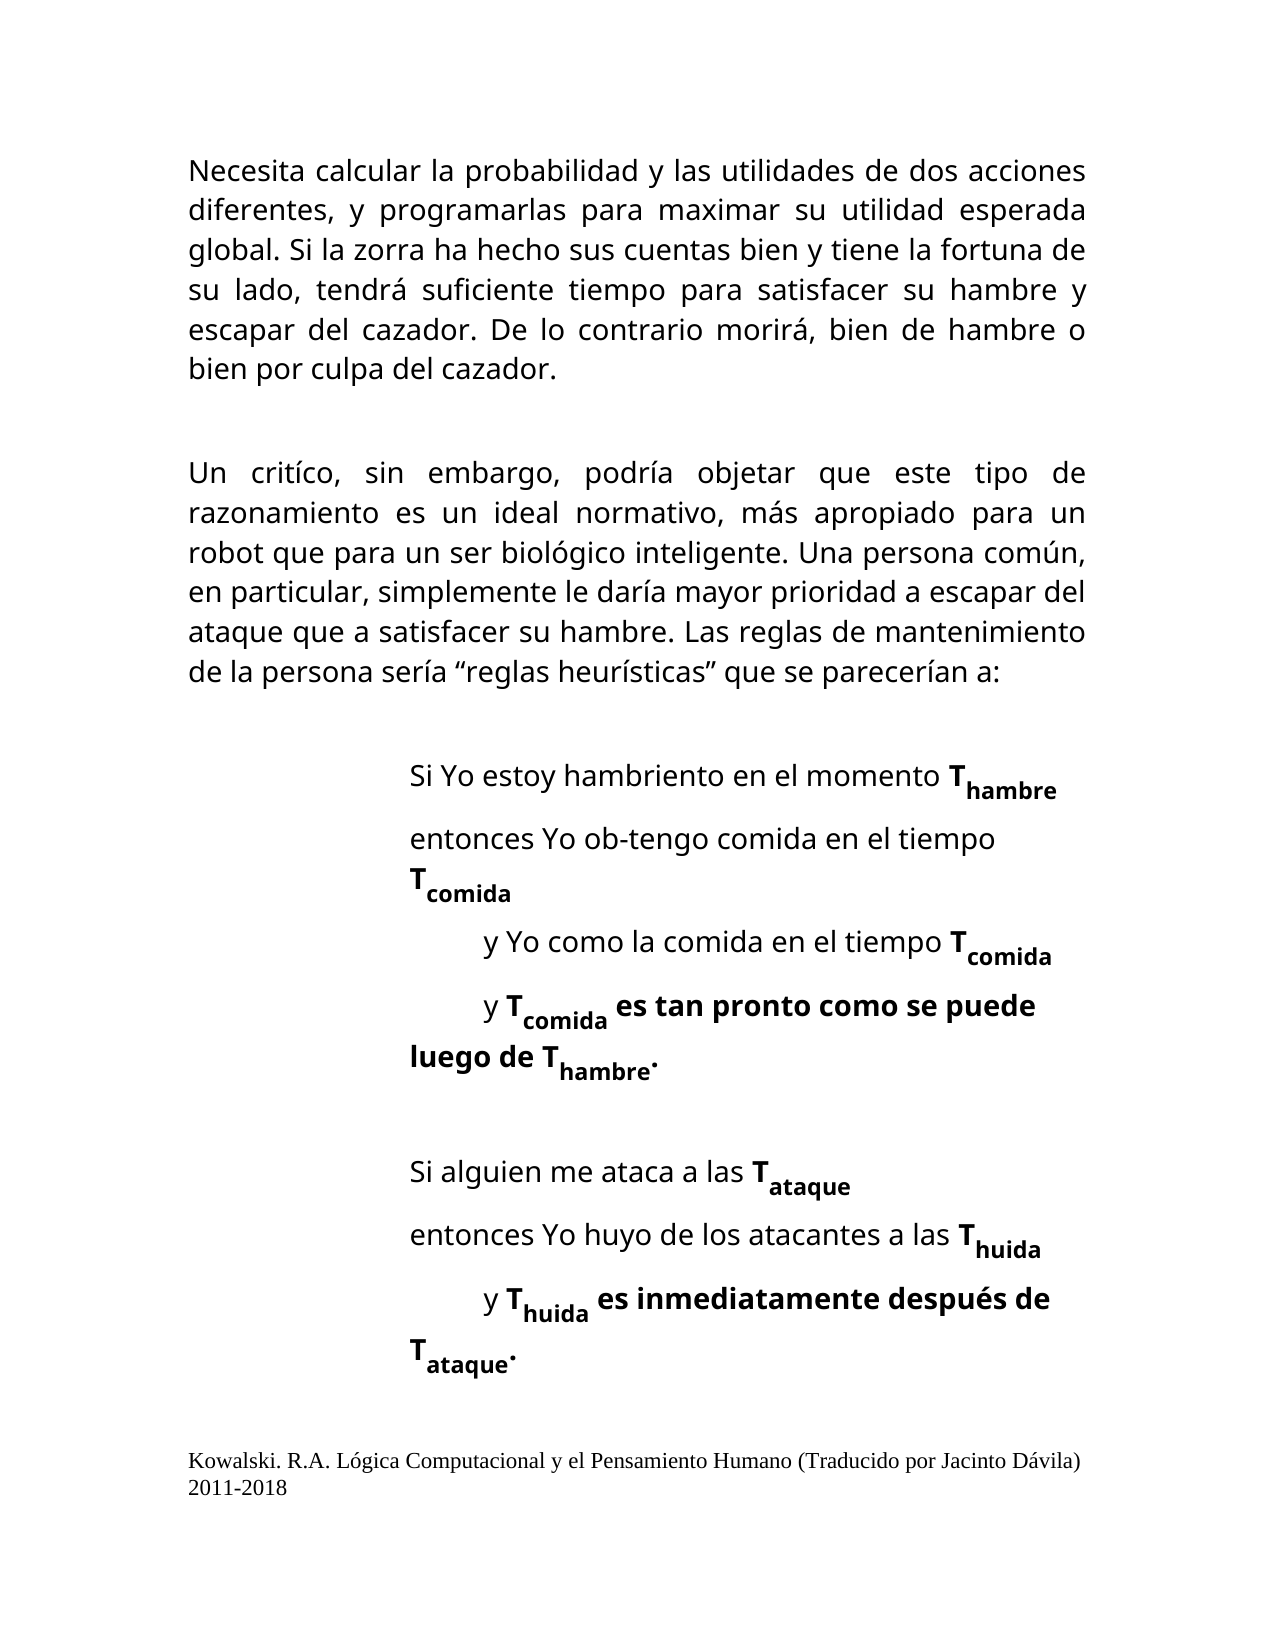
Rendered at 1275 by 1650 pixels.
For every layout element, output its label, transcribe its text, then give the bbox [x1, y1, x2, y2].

text Si alguien me ataca a las Tataque [409, 1151, 1087, 1202]
text Un critíco, sin embargo, podría objetar que este tipo de razonamiento es un ideal normativo, más apropiado para un robot que para un ser biológico inteligente. Una persona común, en particular, simplemente le daría mayor prioridad a escapar del ataque que a satisfacer su hambre. Las reglas de mantenimiento de la persona sería “reglas heurísticas” que se parecerían a: [188, 453, 1087, 691]
text y Thuida es inmediatamente después de Tataque. [409, 1278, 1087, 1380]
text entonces Yo huyo de los atacantes a las Thuida [409, 1214, 1087, 1266]
text y Tcomida es tan pronto como se puede luego de Thambre. [409, 985, 1087, 1087]
text entonces Yo ob-tengo comida en el tiempo Tcomida [409, 818, 1087, 909]
text y Yo como la comida en el tiempo Tcomida [409, 922, 1087, 972]
text Necesita calcular la probabilidad y las utilidades de dos acciones diferentes, y programarlas para maximar su utilidad esperada global. Si la zorra ha hecho sus cuentas bien y tiene la fortuna de su lado, tendrá suficiente tiempo para satisfacer su hambre y escapar del cazador. De lo contrario morirá, bien de hambre o bien por culpa del cazador. [188, 150, 1087, 388]
text Si Yo estoy hambriento en el momento Thambre [409, 755, 1087, 806]
